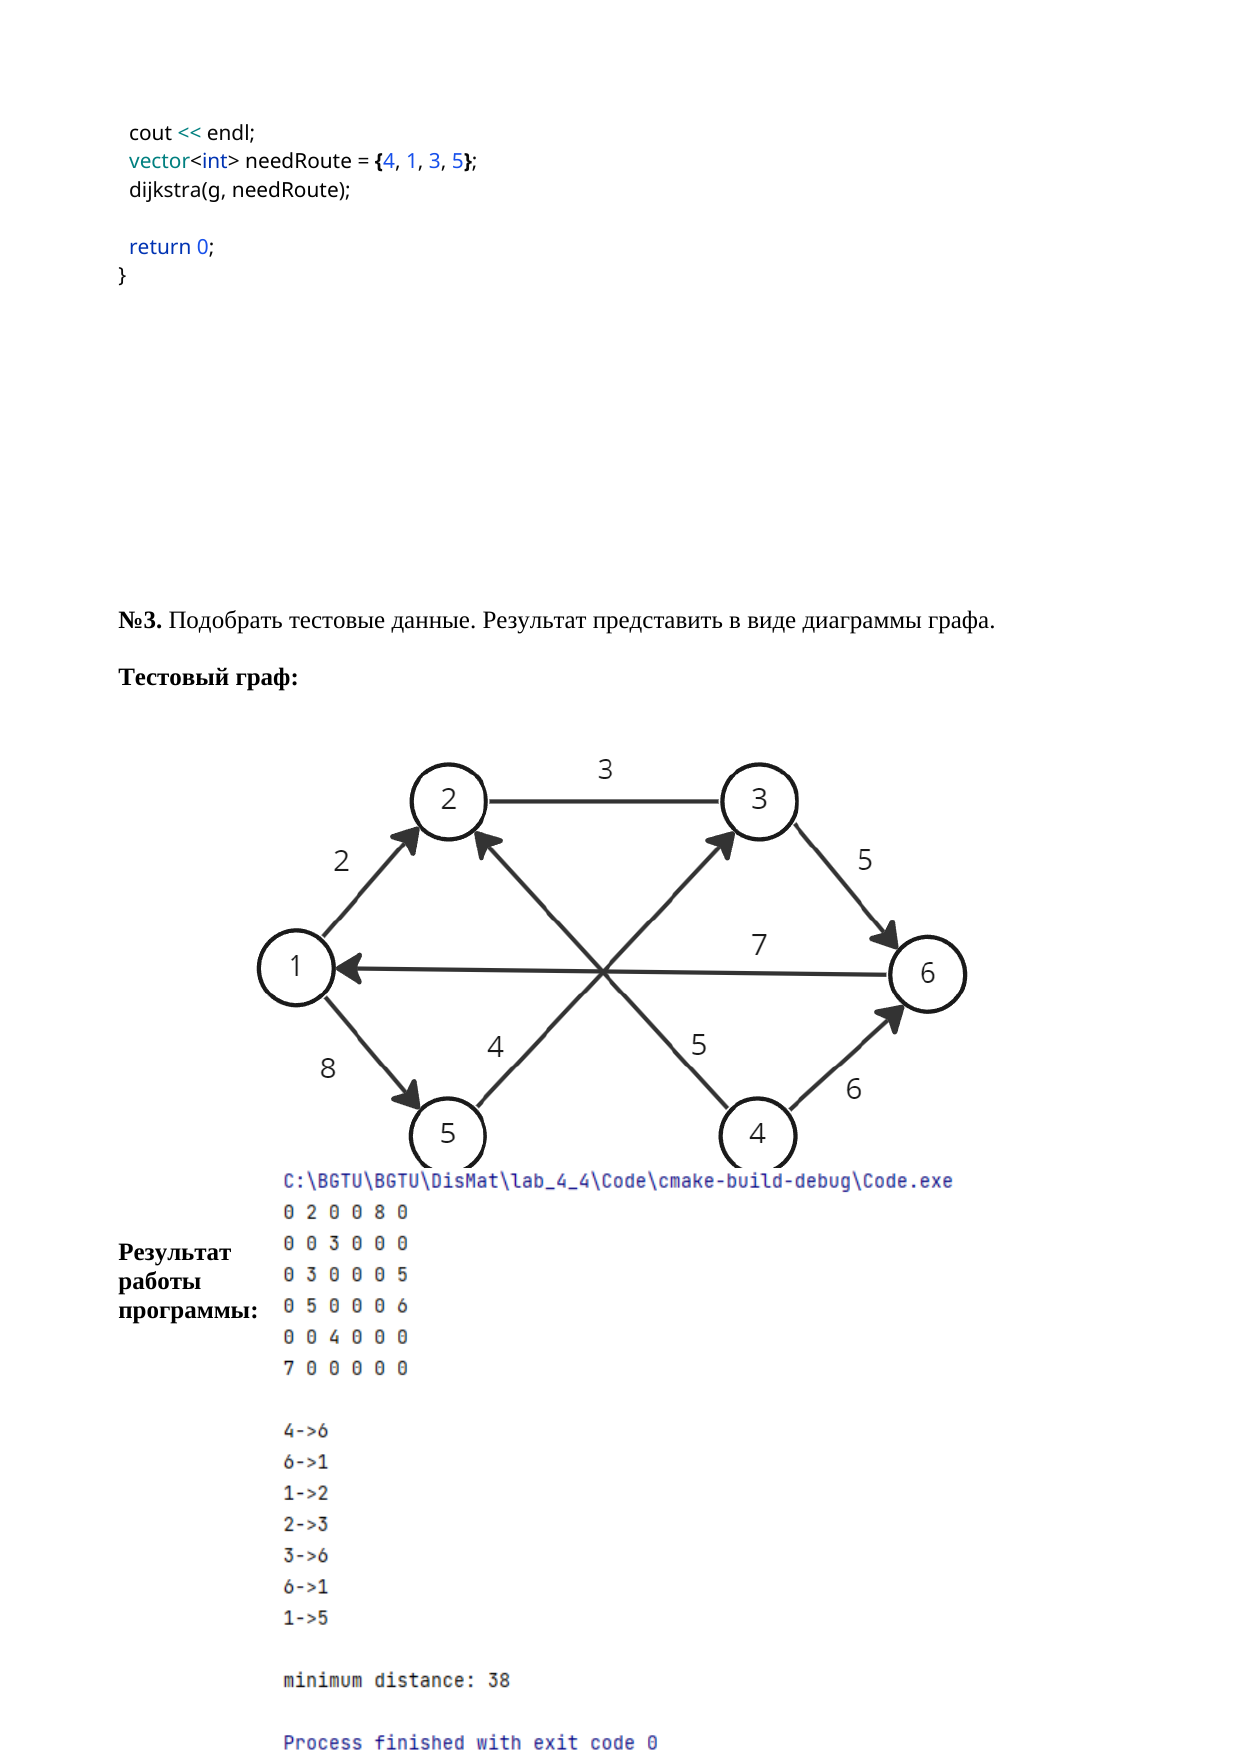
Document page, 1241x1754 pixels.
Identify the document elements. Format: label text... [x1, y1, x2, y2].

text cout << endl; vector<int> needRoute = {4, 1, 3, 5}; dijkstra(g, needRoute); return 0; } [118, 118, 1122, 317]
text [965, 1237, 1122, 1324]
text №3. Подобрать тестовые данные. Результат представить в виде диаграммы графа. [118, 605, 1122, 634]
text Результат работы программы: [118, 1237, 275, 1324]
text Тестовый граф: [118, 662, 1122, 691]
picture [231, 702, 988, 1754]
